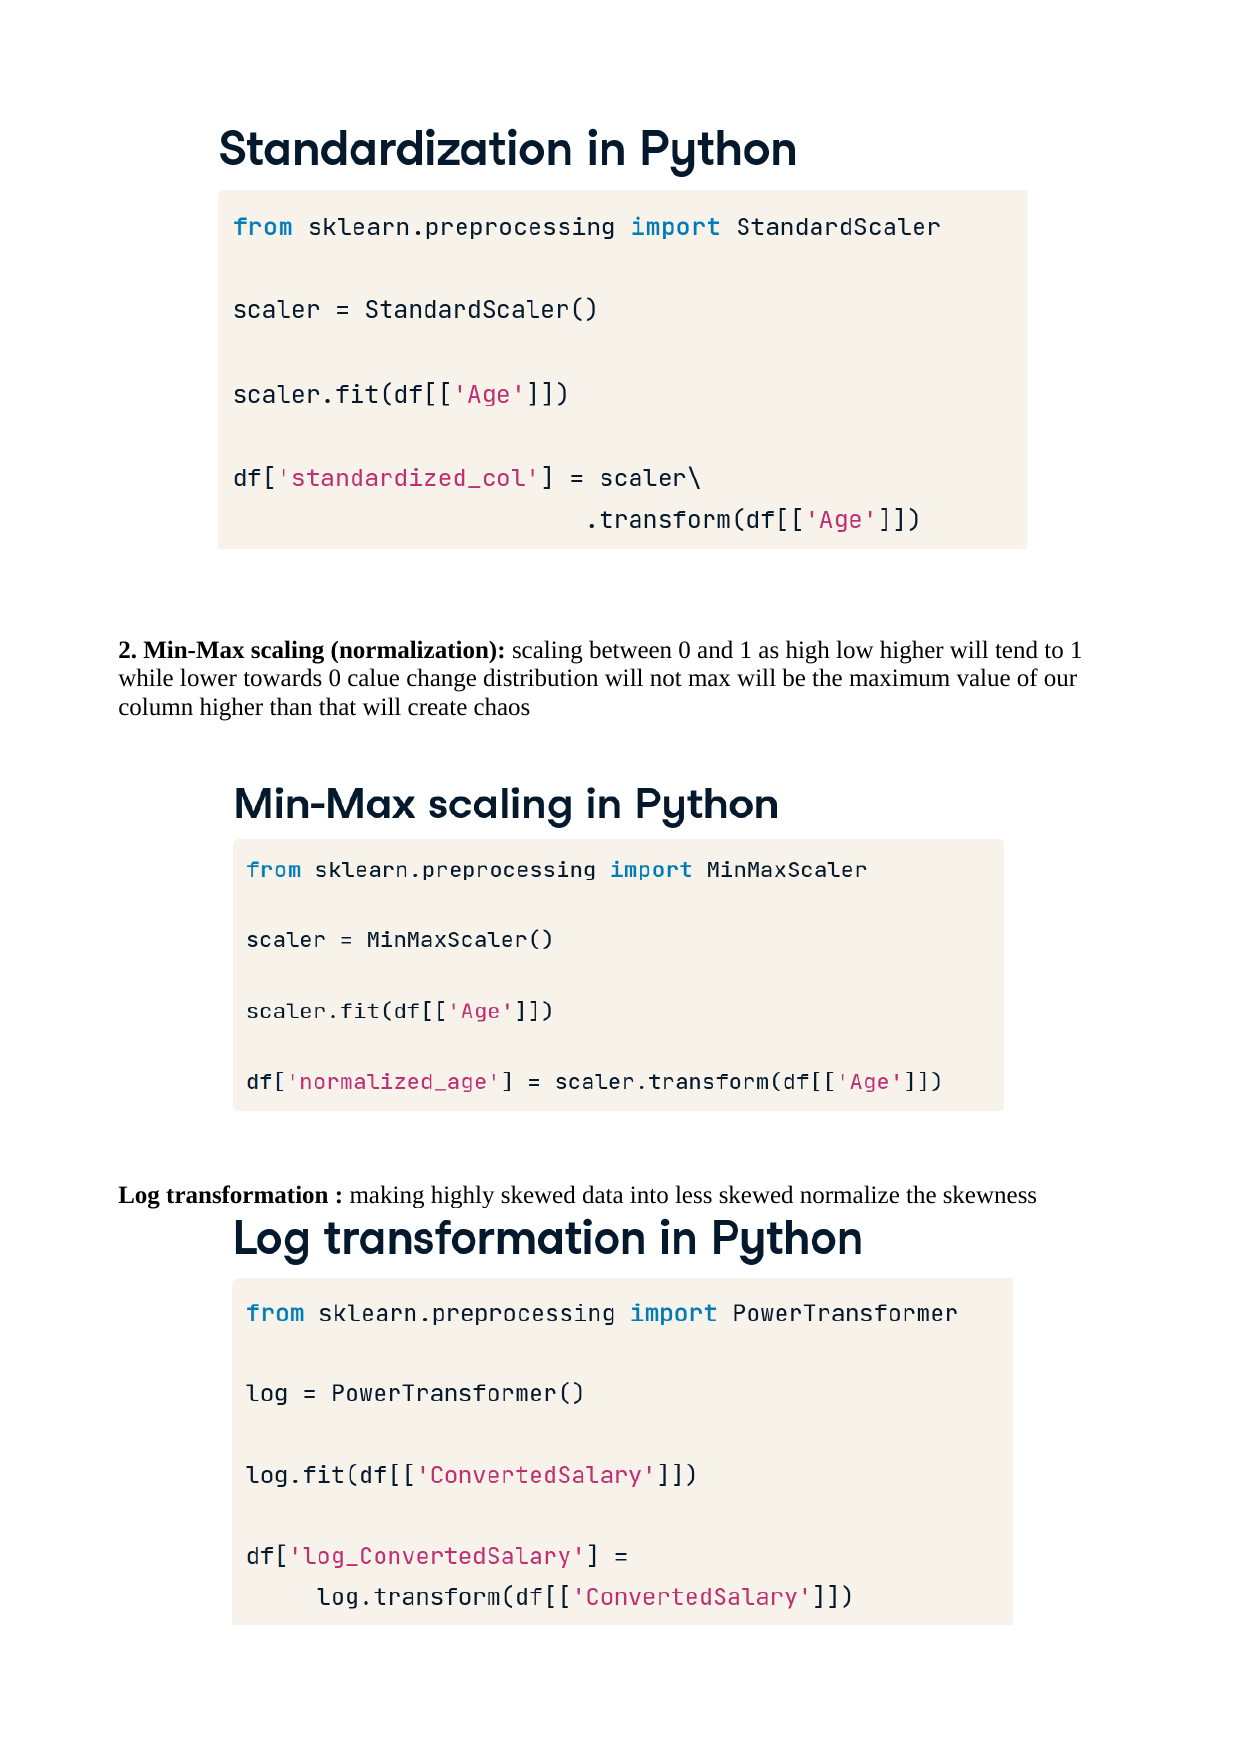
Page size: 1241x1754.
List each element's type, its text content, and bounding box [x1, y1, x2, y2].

text Log transformation : making highly skewed data into less skewed normalize the skewness [118, 1180, 1122, 1208]
text 2. Min-Max scaling (normalization): scaling between 0 and 1 as high low higher will tend to 1 while lower towards 0 calue change distribution will not max will be the maximum value of our column higher than that will create chaos [118, 635, 1122, 721]
picture [228, 778, 1012, 1123]
picture [227, 1208, 1014, 1625]
picture [213, 118, 1028, 549]
